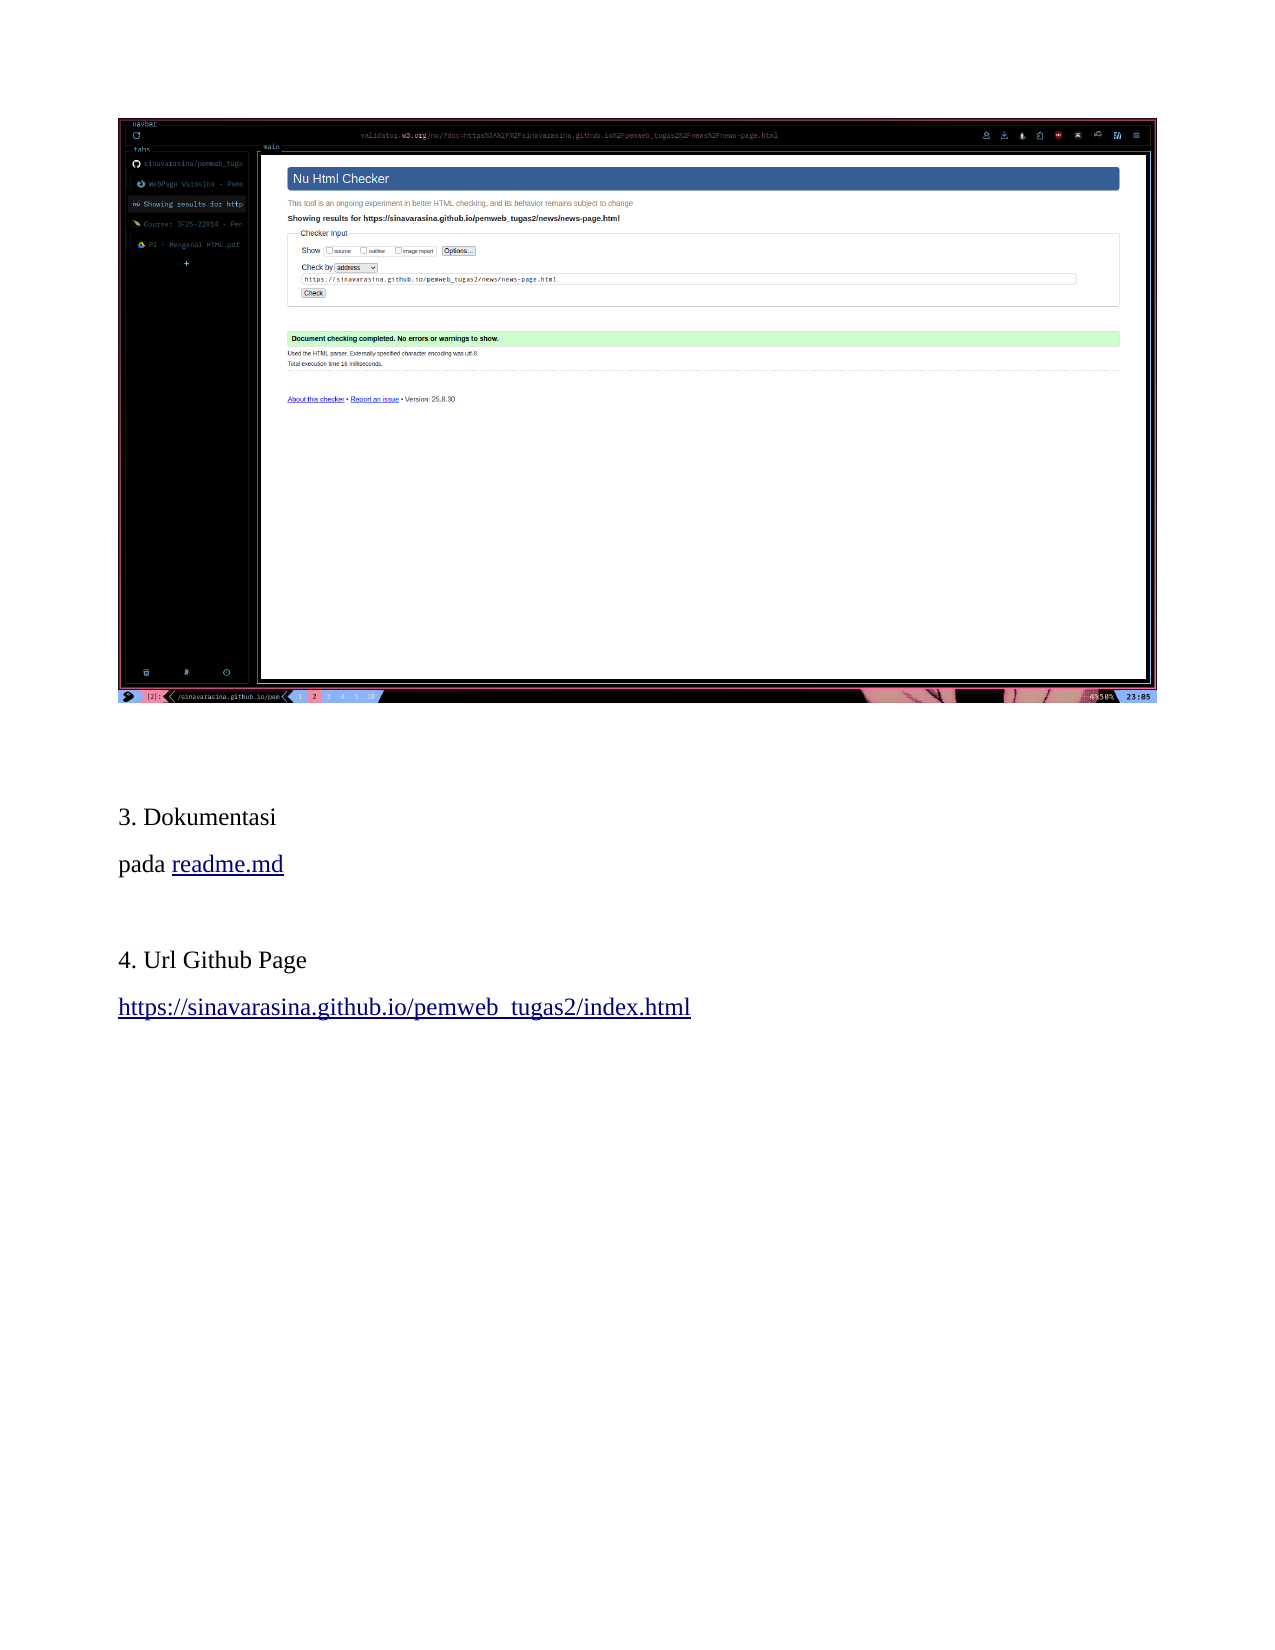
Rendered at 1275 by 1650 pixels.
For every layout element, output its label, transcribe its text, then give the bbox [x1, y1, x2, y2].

text https://sinavarasina.github.io/pemweb_tugas2/index.html [118, 992, 1157, 1021]
text 4. Url Github Page [118, 945, 1157, 973]
text 3. Dokumentasi [118, 802, 1157, 831]
picture [118, 118, 1157, 703]
text pada readme.md [118, 849, 1157, 878]
